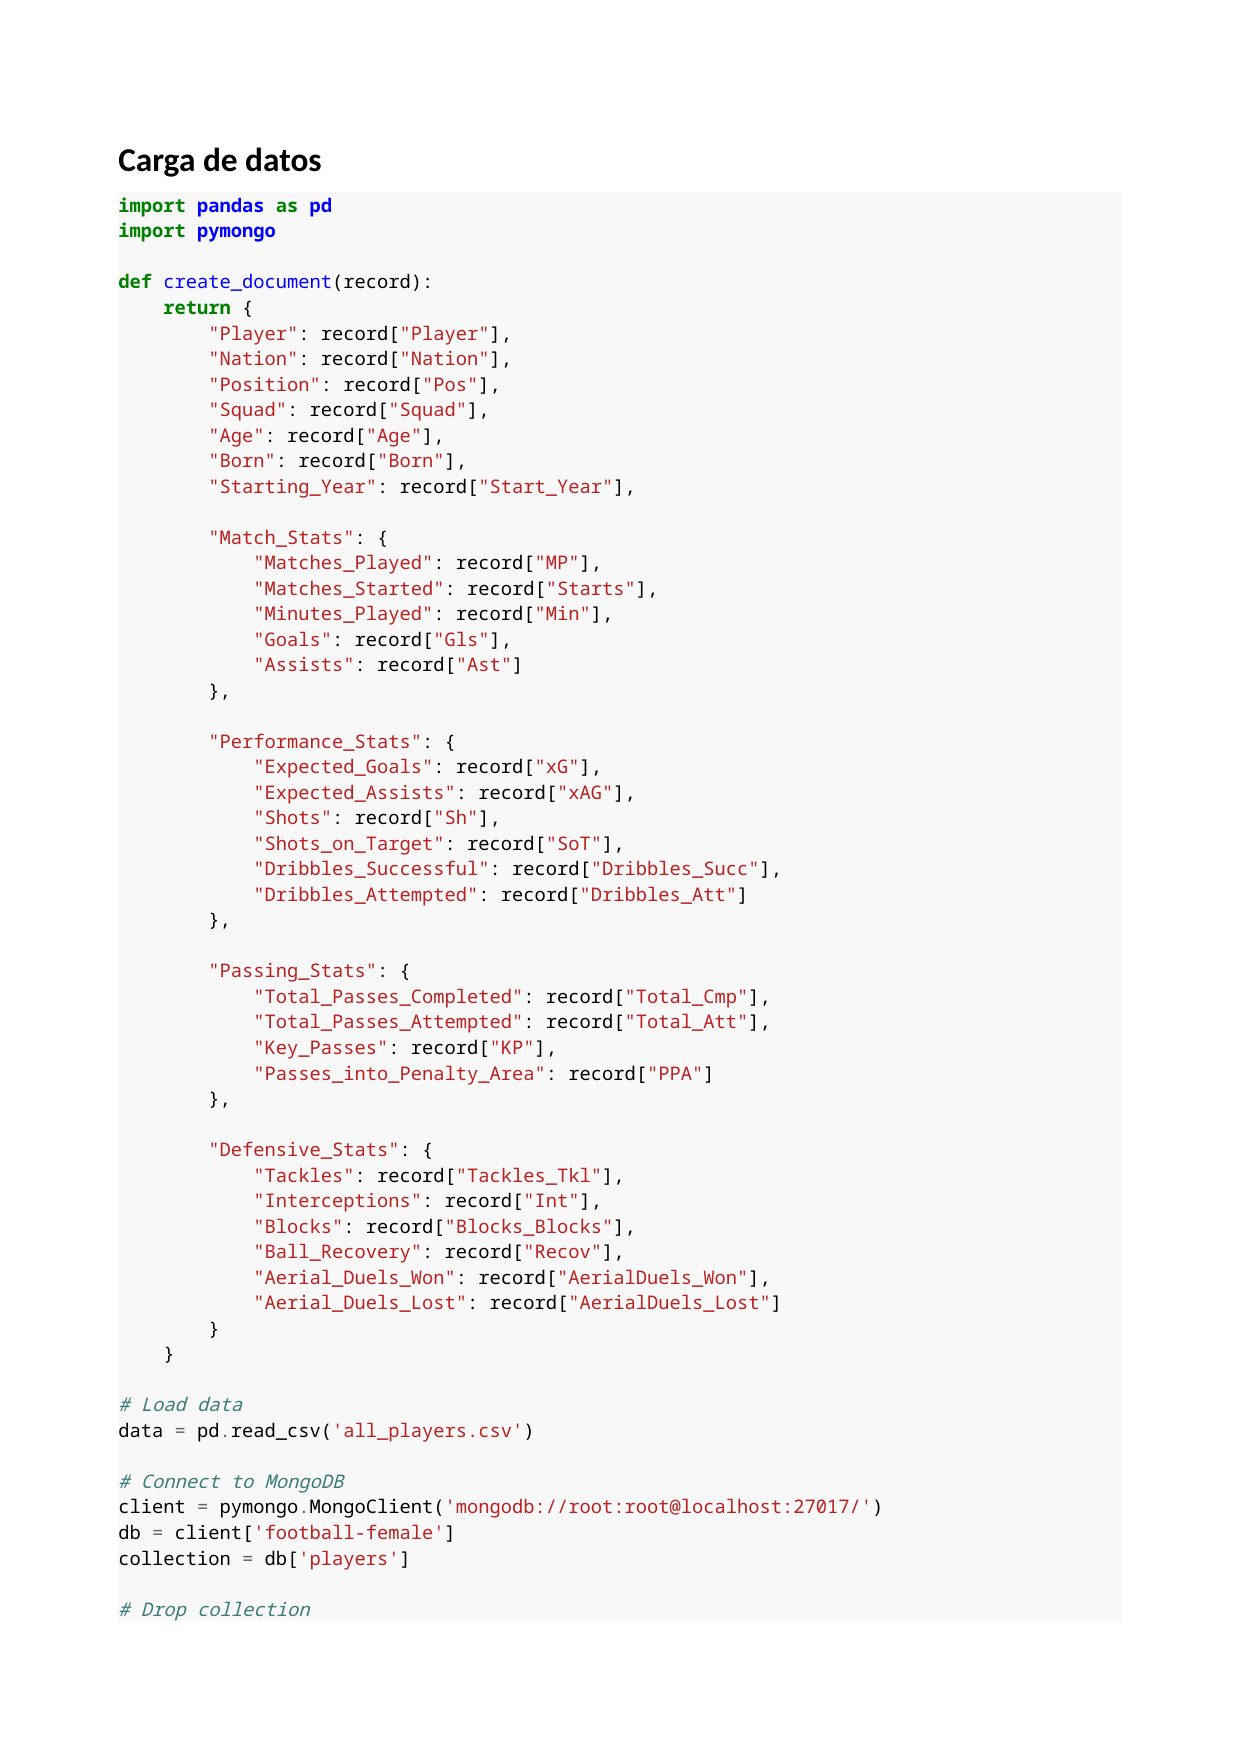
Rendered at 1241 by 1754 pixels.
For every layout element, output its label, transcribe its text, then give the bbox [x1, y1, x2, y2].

text "Matches_Started": record["Starts"], [118, 575, 1122, 601]
text # Connect to MongoDB [118, 1468, 1122, 1494]
text }, [118, 677, 1122, 703]
text } [118, 1315, 1122, 1341]
text } [118, 1341, 1122, 1366]
text "Total_Passes_Attempted": record["Total_Att"], [118, 1009, 1122, 1034]
text "Match_Stats": { [118, 524, 1122, 549]
text import pandas as pd [118, 192, 1122, 218]
text "Key_Passes": record["KP"], [118, 1034, 1122, 1060]
text "Nation": record["Nation"], [118, 345, 1122, 371]
text "Tackles": record["Tackles_Tkl"], [118, 1162, 1122, 1187]
text }, [118, 1085, 1122, 1111]
text "Goals": record["Gls"], [118, 626, 1122, 652]
text "Shots_on_Target": record["SoT"], [118, 830, 1122, 856]
text db = client['football-female'] [118, 1519, 1122, 1545]
text "Shots": record["Sh"], [118, 805, 1122, 830]
text "Performance_Stats": { [118, 728, 1122, 754]
text "Starting_Year": record["Start_Year"], [118, 473, 1122, 498]
text "Total_Passes_Completed": record["Total_Cmp"], [118, 983, 1122, 1009]
text "Expected_Goals": record["xG"], [118, 754, 1122, 779]
text "Expected_Assists": record["xAG"], [118, 779, 1122, 805]
text "Interceptions": record["Int"], [118, 1187, 1122, 1213]
text "Matches_Played": record["MP"], [118, 549, 1122, 575]
text import pymongo [118, 218, 1122, 243]
text "Dribbles_Attempted": record["Dribbles_Att"] [118, 881, 1122, 907]
text return { [118, 294, 1122, 320]
text "Squad": record["Squad"], [118, 396, 1122, 422]
text "Born": record["Born"], [118, 447, 1122, 473]
text "Blocks": record["Blocks_Blocks"], [118, 1213, 1122, 1238]
text }, [118, 907, 1122, 932]
text "Assists": record["Ast"] [118, 652, 1122, 677]
text # Drop collection [118, 1596, 1122, 1621]
text "Minutes_Played": record["Min"], [118, 601, 1122, 626]
text "Dribbles_Successful": record["Dribbles_Succ"], [118, 856, 1122, 881]
text "Ball_Recovery": record["Recov"], [118, 1238, 1122, 1264]
text "Aerial_Duels_Won": record["AerialDuels_Won"], [118, 1264, 1122, 1289]
text collection = db['players'] [118, 1545, 1122, 1570]
text data = pd.read_csv('all_players.csv') [118, 1417, 1122, 1443]
text "Player": record["Player"], [118, 320, 1122, 345]
subtitle Carga de datos [118, 139, 1122, 180]
text # Load data [118, 1392, 1122, 1417]
text "Defensive_Stats": { [118, 1136, 1122, 1162]
text "Position": record["Pos"], [118, 371, 1122, 396]
text "Aerial_Duels_Lost": record["AerialDuels_Lost"] [118, 1289, 1122, 1315]
text def create_document(record): [118, 269, 1122, 294]
text "Age": record["Age"], [118, 422, 1122, 447]
text "Passing_Stats": { [118, 958, 1122, 983]
text client = pymongo.MongoClient('mongodb://root:root@localhost:27017/') [118, 1494, 1122, 1519]
text "Passes_into_Penalty_Area": record["PPA"] [118, 1060, 1122, 1085]
